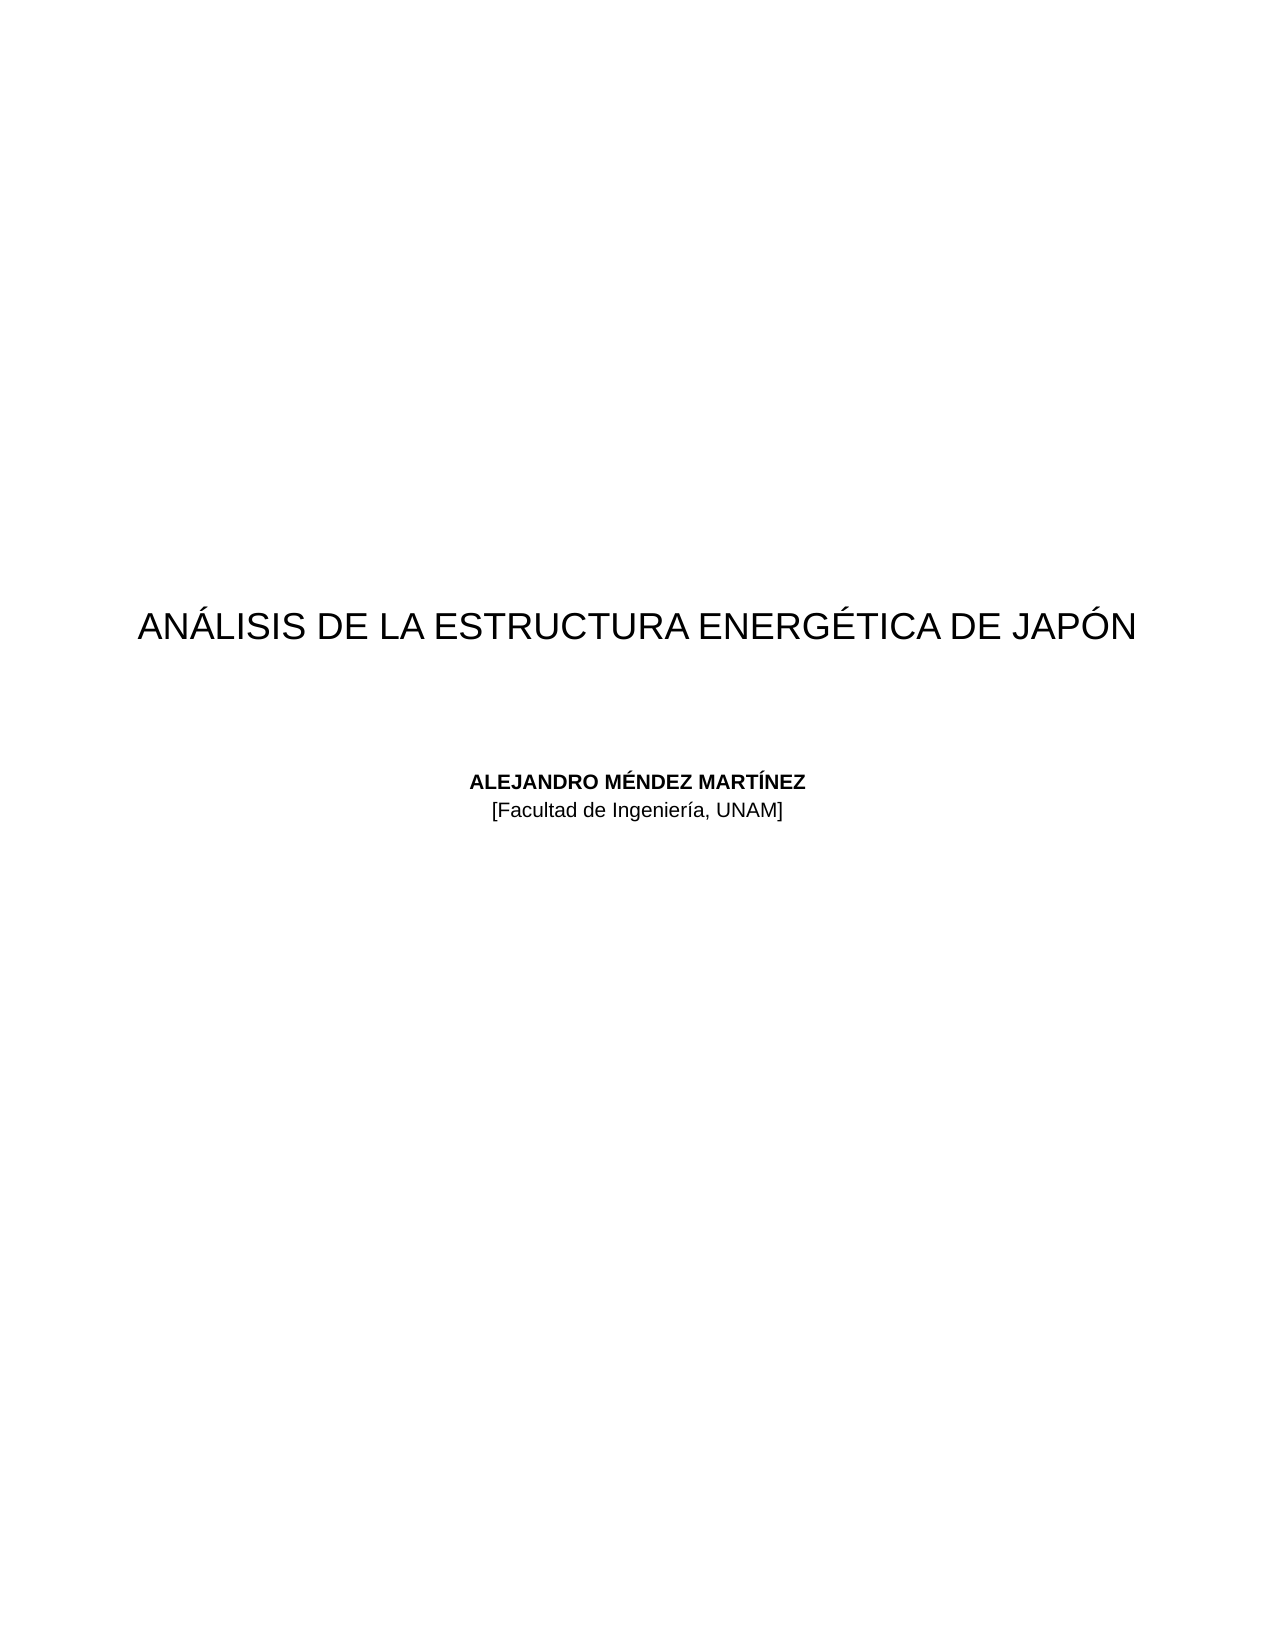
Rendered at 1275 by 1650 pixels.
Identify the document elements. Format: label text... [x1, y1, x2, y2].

text [Facultad de Ingeniería, UNAM] [118, 798, 1157, 822]
subtitle ANÁLISIS DE LA ESTRUCTURA ENERGÉTICA DE JAPÓN [118, 604, 1157, 648]
text ALEJANDRO MÉNDEZ MARTÍNEZ [118, 770, 1157, 794]
